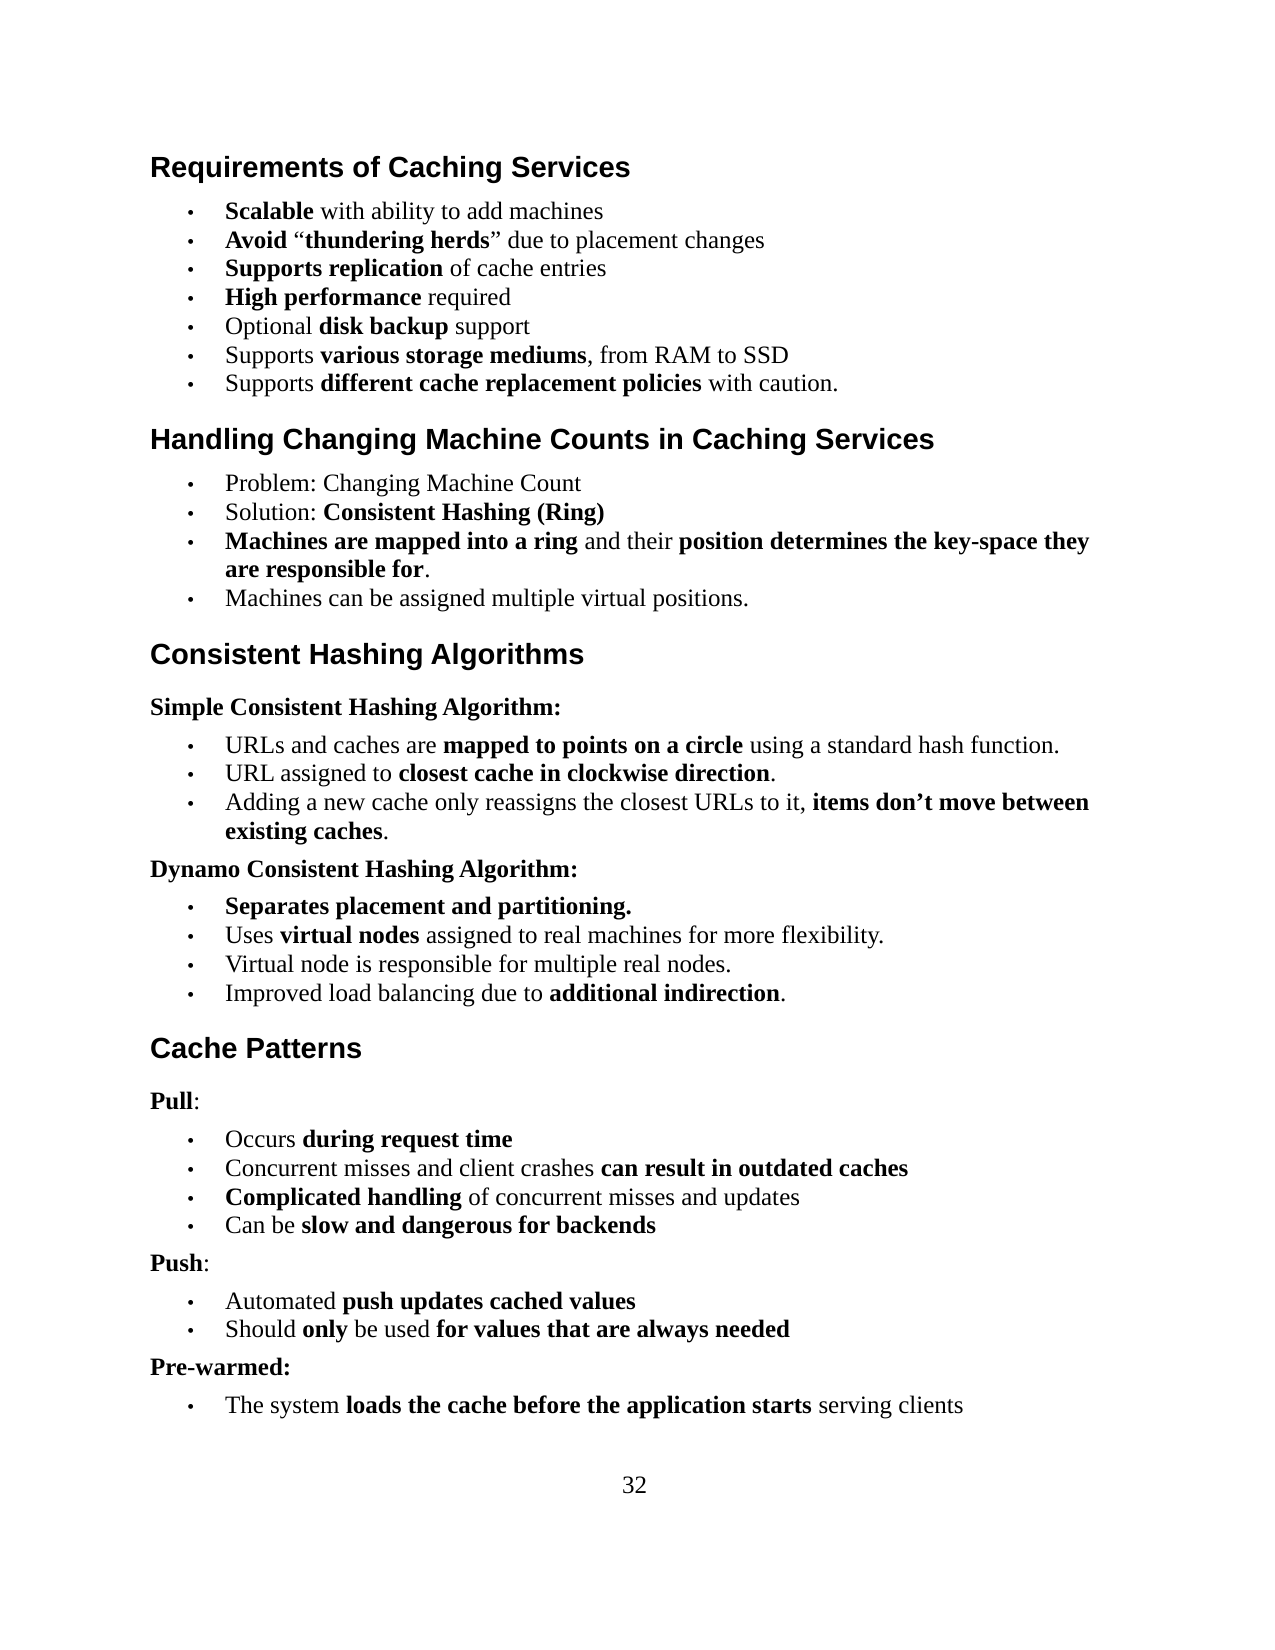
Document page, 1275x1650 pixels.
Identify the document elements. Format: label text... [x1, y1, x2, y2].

list Automated push updates cached values [187, 1286, 1125, 1314]
list Complicated handling of concurrent misses and updates [187, 1182, 1125, 1210]
list Machines can be assigned multiple virtual positions. [187, 583, 1125, 612]
text Simple Consistent Hashing Algorithm: [150, 692, 1125, 721]
subtitle Cache Patterns [150, 1031, 1125, 1065]
text Dynamo Consistent Hashing Algorithm: [150, 854, 1125, 882]
subtitle Consistent Hashing Algorithms [150, 637, 1125, 671]
list Concurrent misses and client crashes can result in outdated caches [187, 1153, 1125, 1182]
list Improved load balancing due to additional indirection. [187, 978, 1125, 1006]
list Adding a new cache only reassigns the closest URLs to it, items don’t move between existing caches. [187, 787, 1125, 845]
list Supports replication of cache entries [187, 253, 1125, 282]
list URLs and caches are mapped to points on a circle using a standard hash function. [187, 730, 1125, 758]
text Pre-warmed: [150, 1352, 1125, 1381]
text Pull: [150, 1086, 1125, 1115]
list URL assigned to closest cache in clockwise direction. [187, 758, 1125, 787]
list Supports various storage mediums, from RAM to SSD [187, 340, 1125, 368]
subtitle Requirements of Caching Services [150, 150, 1125, 183]
list Problem: Changing Machine Count [187, 468, 1125, 497]
list Can be slow and dangerous for backends [187, 1210, 1125, 1239]
list The system loads the cache before the application starts serving clients [187, 1390, 1125, 1419]
text Push: [150, 1248, 1125, 1277]
list Supports different cache replacement policies with caution. [187, 368, 1125, 397]
list Optional disk backup support [187, 311, 1125, 340]
list Occurs during request time [187, 1124, 1125, 1153]
list Solution: Consistent Hashing (Ring) [187, 497, 1125, 526]
list Should only be used for values that are always needed [187, 1314, 1125, 1343]
list Avoid “thundering herds” due to placement changes [187, 225, 1125, 253]
list High performance required [187, 282, 1125, 311]
list Scalable with ability to add machines [187, 196, 1125, 225]
list Separates placement and partitioning. [187, 891, 1125, 920]
list Machines are mapped into a ring and their position determines the key-space they are responsible for. [187, 526, 1125, 583]
list Uses virtual nodes assigned to real machines for more flexibility. [187, 920, 1125, 949]
subtitle Handling Changing Machine Counts in Caching Services [150, 422, 1125, 456]
list Virtual node is responsible for multiple real nodes. [187, 949, 1125, 978]
